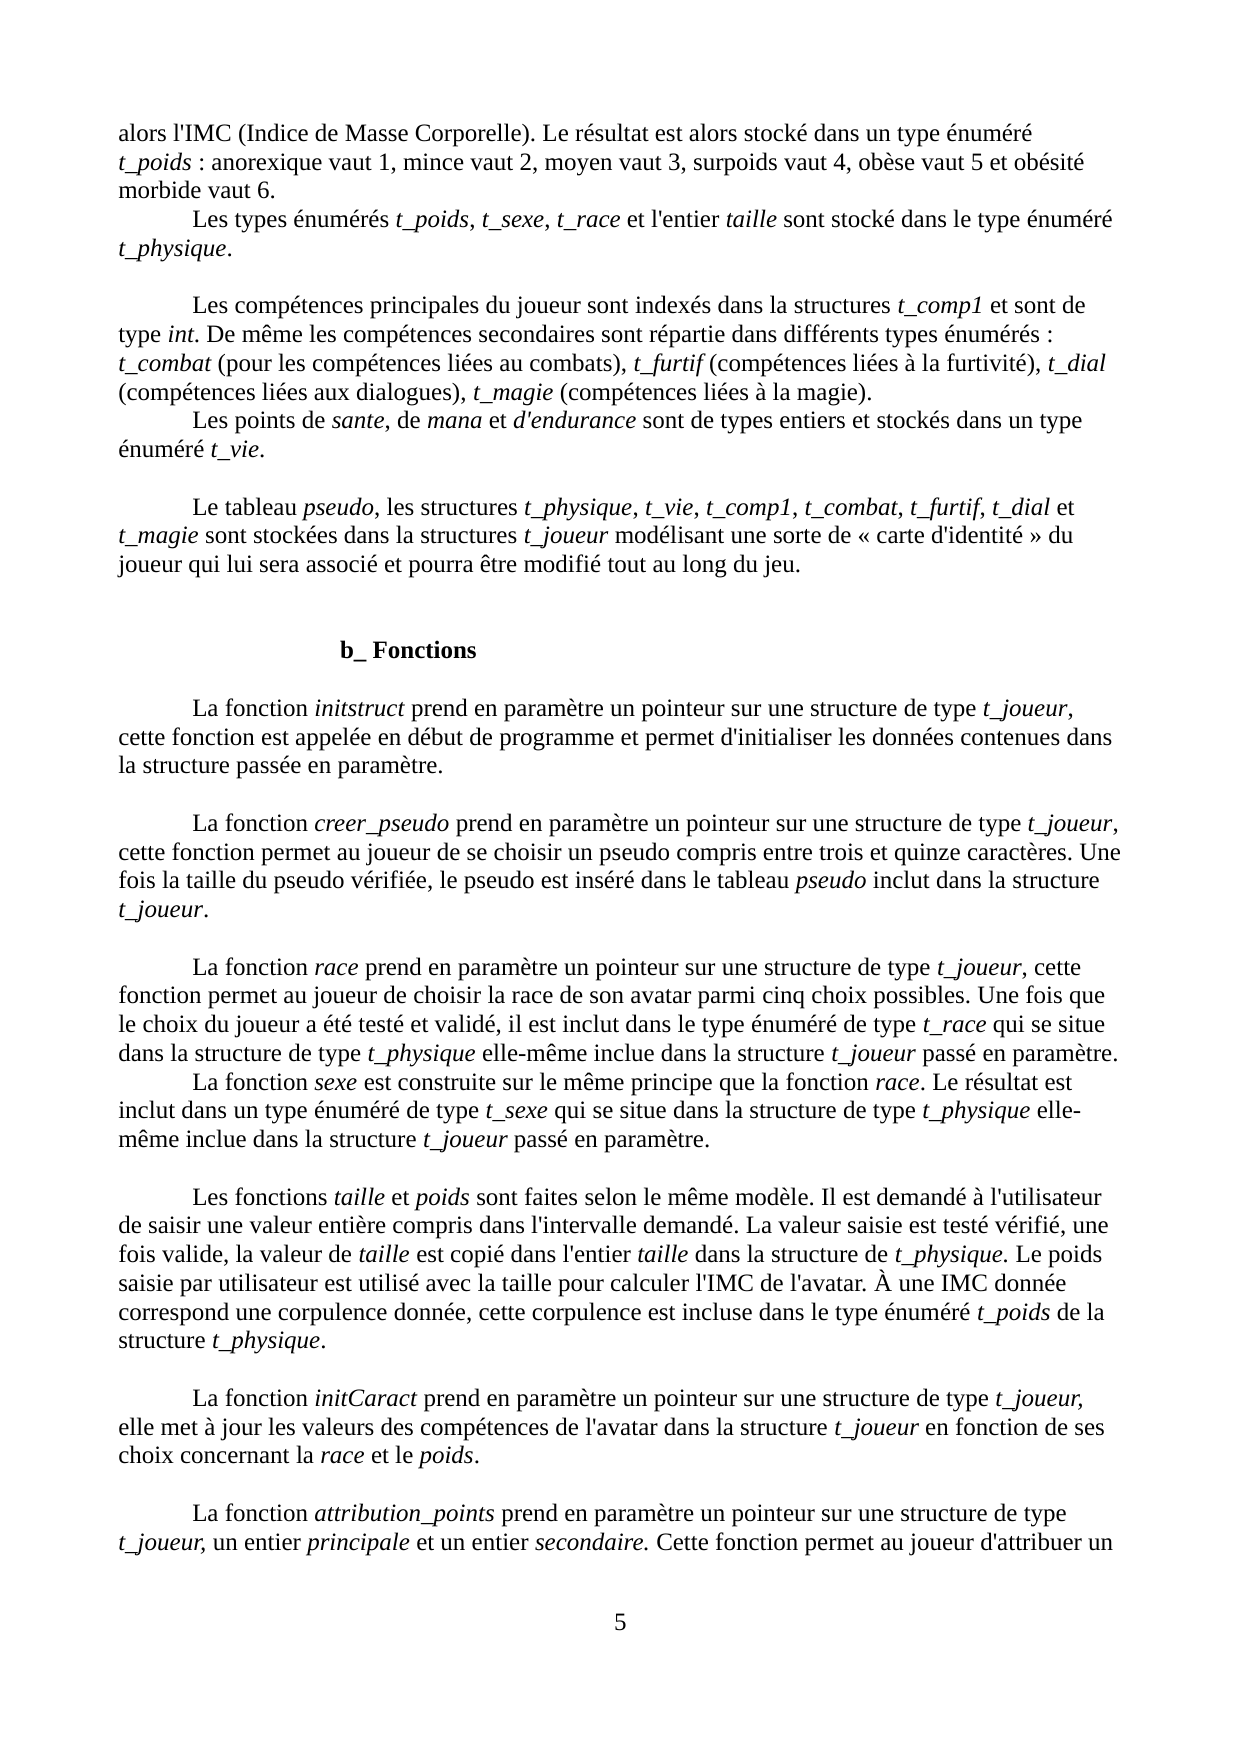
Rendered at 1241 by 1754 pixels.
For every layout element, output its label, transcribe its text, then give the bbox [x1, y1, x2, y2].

text Les points de sante, de mana et d'endurance sont de types entiers et stockés dans un type énuméré t_vie. [118, 406, 1122, 463]
text La fonction creer_pseudo prend en paramètre un pointeur sur une structure de type t_joueur, cette fonction permet au joueur de se choisir un pseudo compris entre trois et quinze caractères. Une fois la taille du pseudo vérifiée, le pseudo est inséré dans le tableau pseudo inclut dans la structure t_joueur. [118, 808, 1122, 923]
text Le tableau pseudo, les structures t_physique, t_vie, t_comp1, t_combat, t_furtif, t_dial et t_magie sont stockées dans la structures t_joueur modélisant une sorte de « carte d'identité » du joueur qui lui sera associé et pourra être modifié tout au long du jeu. [118, 492, 1122, 578]
text b_ Fonctions [118, 636, 1122, 664]
text La fonction attribution_points prend en paramètre un pointeur sur une structure de type t_joueur, un entier principale et un entier secondaire. Cette fonction permet au joueur d'attribuer un [118, 1498, 1122, 1556]
text Les types énumérés t_poids, t_sexe, t_race et l'entier taille sont stocké dans le type énuméré t_physique. [118, 204, 1122, 262]
text La fonction initCaract prend en paramètre un pointeur sur une structure de type t_joueur, elle met à jour les valeurs des compétences de l'avatar dans la structure t_joueur en fonction de ses choix concernant la race et le poids. [118, 1383, 1122, 1469]
text La fonction sexe est construite sur le même principe que la fonction race. Le résultat est inclut dans un type énuméré de type t_sexe qui se situe dans la structure de type t_physique elle-même inclue dans la structure t_joueur passé en paramètre. [118, 1067, 1122, 1153]
text Les compétences principales du joueur sont indexés dans la structures t_comp1 et sont de type int. De même les compétences secondaires sont répartie dans différents types énumérés : t_combat (pour les compétences liées au combats), t_furtif (compétences liées à la furtivité), t_dial (compétences liées aux dialogues), t_magie (compétences liées à la magie). [118, 291, 1122, 406]
text La fonction initstruct prend en paramètre un pointeur sur une structure de type t_joueur, cette fonction est appelée en début de programme et permet d'initialiser les données contenues dans la structure passée en paramètre. [118, 693, 1122, 779]
text alors l'IMC (Indice de Masse Corporelle). Le résultat est alors stocké dans un type énuméré t_poids : anorexique vaut 1, mince vaut 2, moyen vaut 3, surpoids vaut 4, obèse vaut 5 et obésité morbide vaut 6. [118, 118, 1122, 204]
text Les fonctions taille et poids sont faites selon le même modèle. Il est demandé à l'utilisateur de saisir une valeur entière compris dans l'intervalle demandé. La valeur saisie est testé vérifié, une fois valide, la valeur de taille est copié dans l'entier taille dans la structure de t_physique. Le poids saisie par utilisateur est utilisé avec la taille pour calculer l'IMC de l'avatar. À une IMC donnée correspond une corpulence donnée, cette corpulence est incluse dans le type énuméré t_poids de la structure t_physique. [118, 1182, 1122, 1354]
text La fonction race prend en paramètre un pointeur sur une structure de type t_joueur, cette fonction permet au joueur de choisir la race de son avatar parmi cinq choix possibles. Une fois que le choix du joueur a été testé et validé, il est inclut dans le type énuméré de type t_race qui se situe dans la structure de type t_physique elle-même inclue dans la structure t_joueur passé en paramètre. [118, 952, 1122, 1067]
